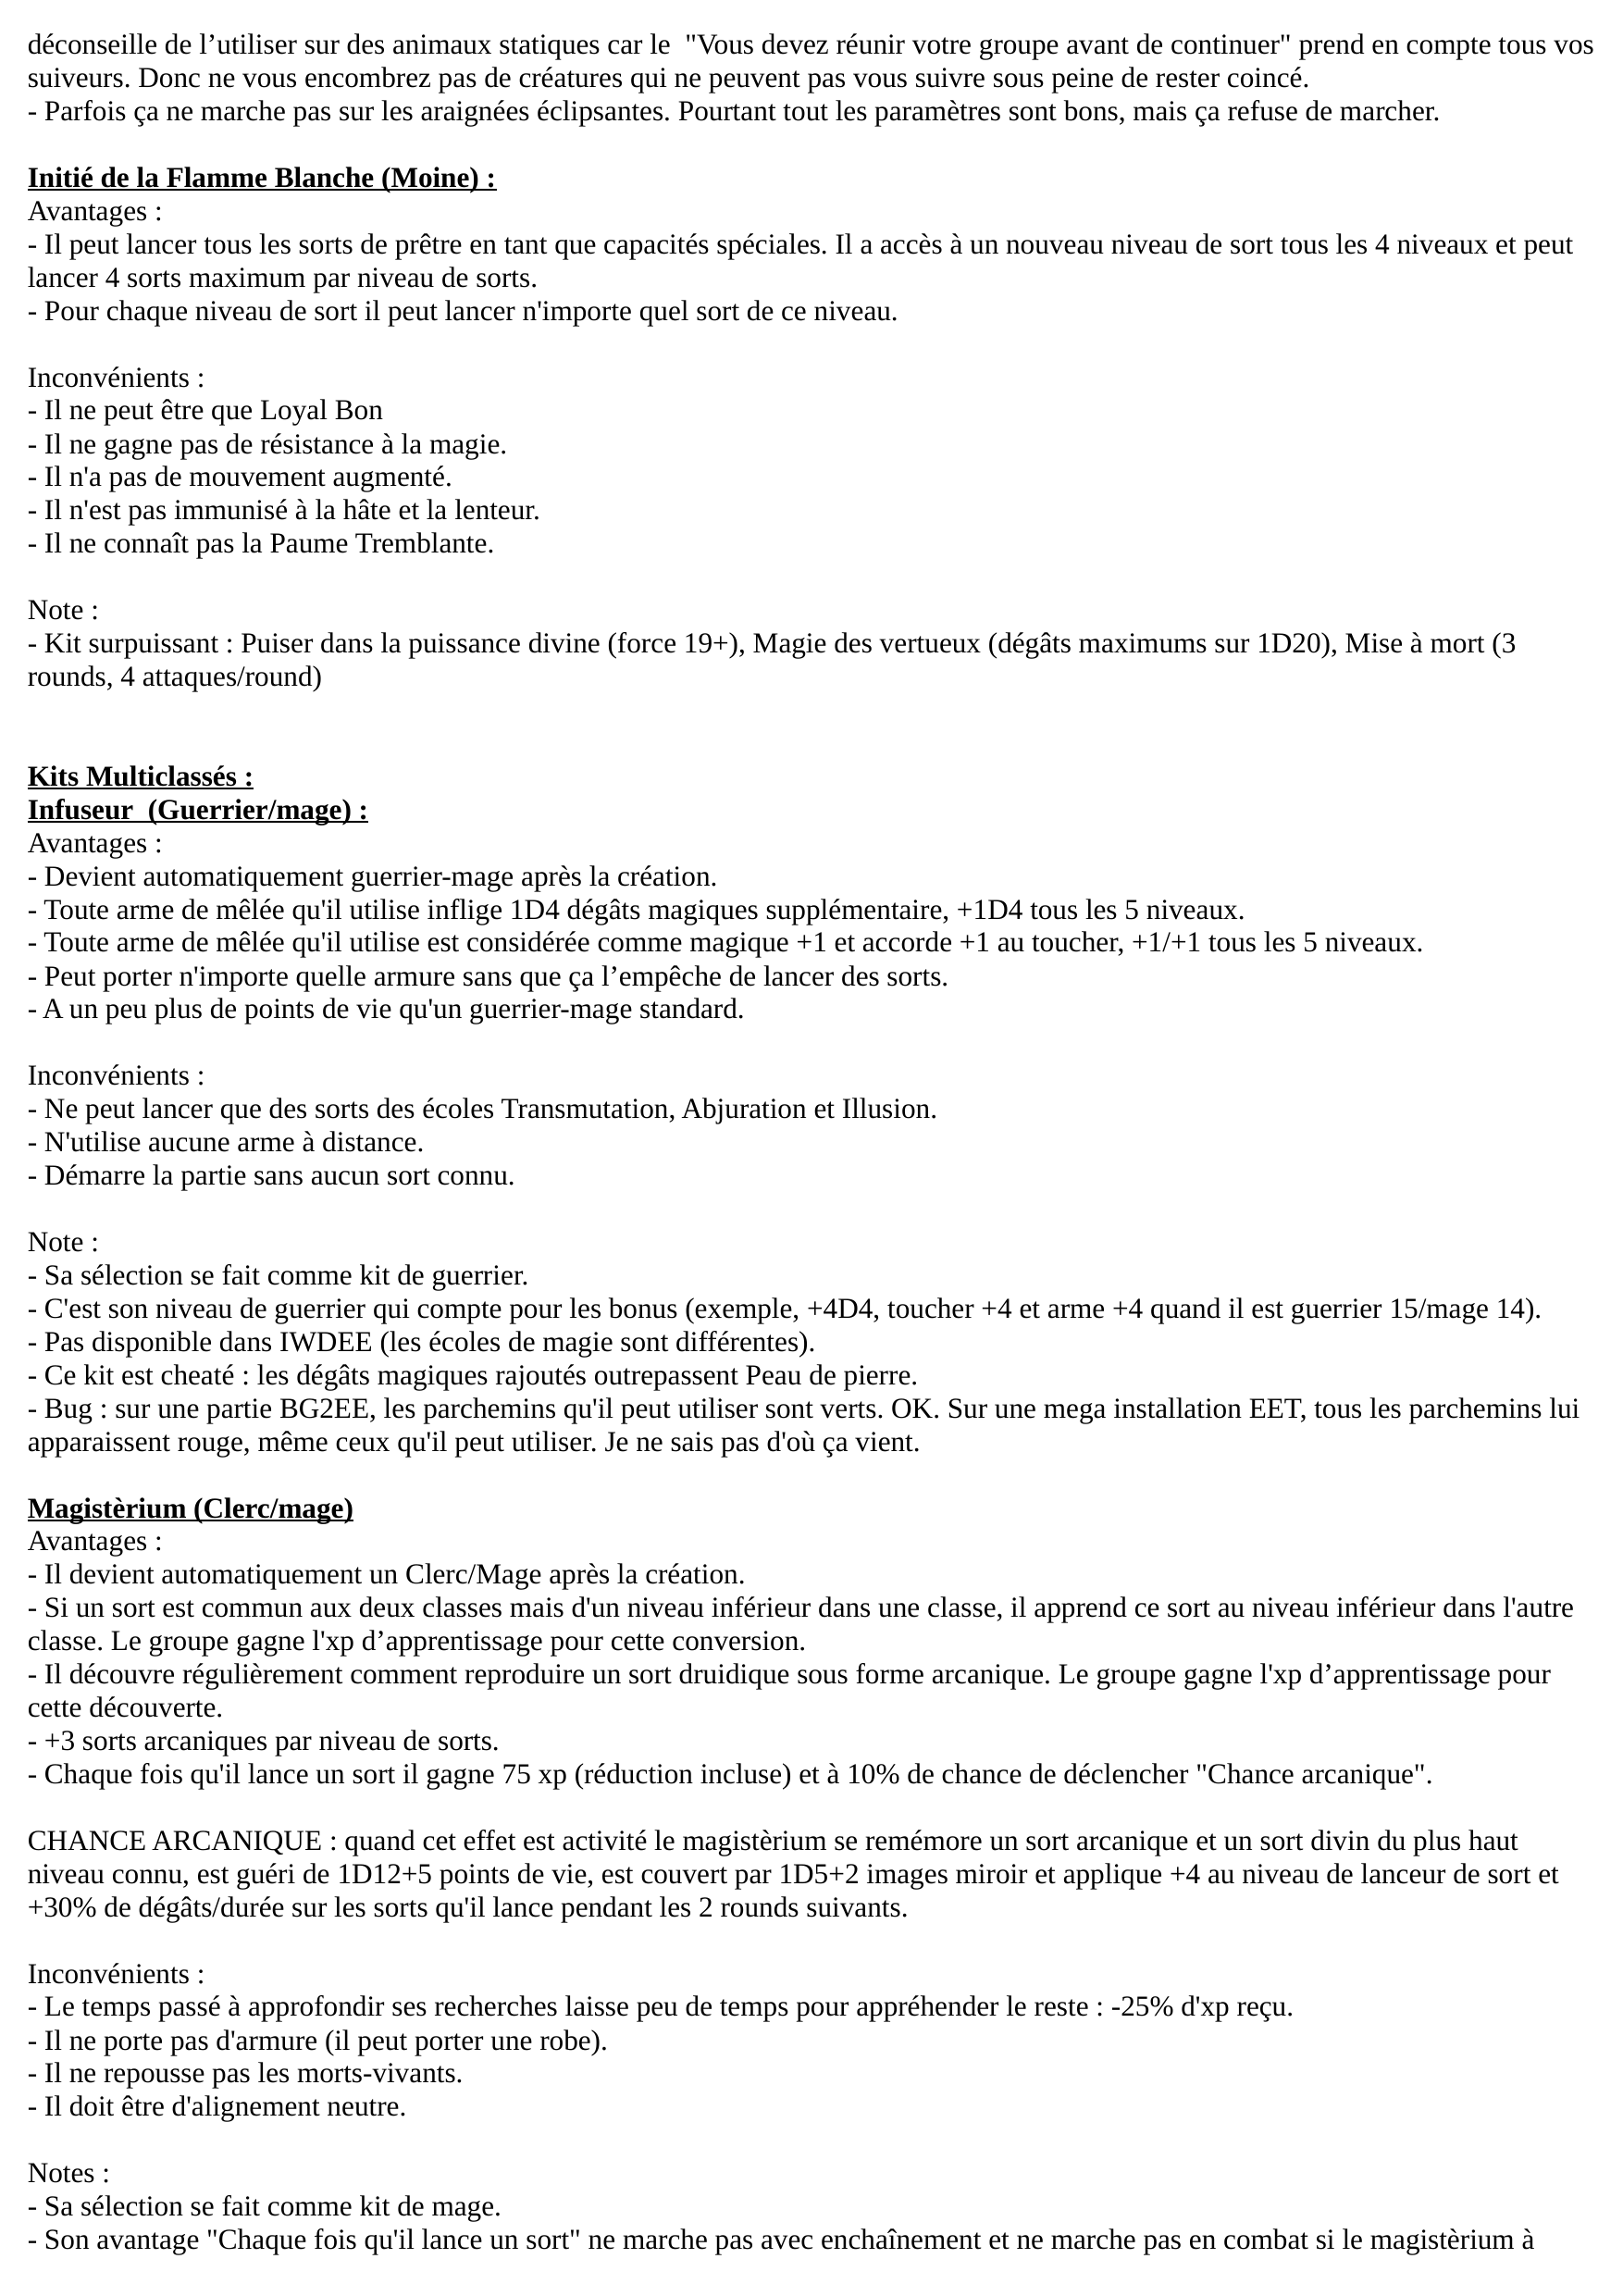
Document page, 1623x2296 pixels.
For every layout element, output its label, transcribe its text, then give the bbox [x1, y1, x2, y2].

text - N'utilise aucune arme à distance. [27, 1124, 1595, 1158]
text - Chaque fois qu'il lance un sort il gagne 75 xp (réduction incluse) et à 10% de chance de déclencher "Chance arcanique". [27, 1756, 1595, 1790]
text - Il n'a pas de mouvement augmenté. [27, 460, 1595, 493]
text - Il n'est pas immunisé à la hâte et la lenteur. [27, 493, 1595, 526]
text Infuseur (Guerrier/mage) : [27, 792, 1595, 825]
text - Kit surpuissant : Puiser dans la puissance divine (force 19+), Magie des vertueux (dégâts maximums sur 1D20), Mise à mort (3 rounds, 4 attaques/round) [27, 626, 1595, 692]
text - Démarre la partie sans aucun sort connu. [27, 1158, 1595, 1191]
text - Il doit être d'alignement neutre. [27, 2090, 1595, 2122]
text - Il ne connaît pas la Paume Tremblante. [27, 526, 1595, 559]
text - Le temps passé à approfondir ses recherches laisse peu de temps pour appréhender le reste : -25% d'xp reçu. [27, 1990, 1595, 2023]
text - Toute arme de mêlée qu'il utilise est considérée comme magique +1 et accorde +1 au toucher, +1/+1 tous les 5 niveaux. [27, 925, 1595, 959]
text Kits Multiclassés : [27, 759, 1595, 792]
text - Toute arme de mêlée qu'il utilise inflige 1D4 dégâts magiques supplémentaire, +1D4 tous les 5 niveaux. [27, 892, 1595, 925]
text - A un peu plus de points de vie qu'un guerrier-mage standard. [27, 992, 1595, 1025]
text - Si un sort est commun aux deux classes mais d'un niveau inférieur dans une classe, il apprend ce sort au niveau inférieur dans l'autre classe. Le groupe gagne l'xp d’apprentissage pour cette conversion. [27, 1590, 1595, 1657]
text - +3 sorts arcaniques par niveau de sorts. [27, 1723, 1595, 1756]
text Magistèrium (Clerc/mage) [27, 1491, 1595, 1524]
text - Ce kit est cheaté : les dégâts magiques rajoutés outrepassent Peau de pierre. [27, 1358, 1595, 1391]
text Notes : [27, 2155, 1595, 2189]
text Inconvénients : [27, 1058, 1595, 1091]
text - Il découvre régulièrement comment reproduire un sort druidique sous forme arcanique. Le groupe gagne l'xp d’apprentissage pour cette découverte. [27, 1657, 1595, 1723]
text - C'est son niveau de guerrier qui compte pour les bonus (exemple, +4D4, toucher +4 et arme +4 quand il est guerrier 15/mage 14). [27, 1291, 1595, 1324]
text CHANCE ARCANIQUE : quand cet effet est activité le magistèrium se remémore un sort arcanique et un sort divin du plus haut niveau connu, est guéri de 1D12+5 points de vie, est couvert par 1D5+2 images miroir et applique +4 au niveau de lanceur de sort et +30% de dégâts/durée sur les sorts qu'il lance pendant les 2 rounds suivants. [27, 1823, 1595, 1923]
text Avantages : [27, 825, 1595, 859]
text - Il ne peut être que Loyal Bon [27, 393, 1595, 427]
text - Sa sélection se fait comme kit de mage. [27, 2189, 1595, 2222]
text - Devient automatiquement guerrier-mage après la création. [27, 859, 1595, 892]
text - Peut porter n'importe quelle armure sans que ça l’empêche de lancer des sorts. [27, 959, 1595, 992]
text Note : [27, 592, 1595, 626]
text - Il devient automatiquement un Clerc/Mage après la création. [27, 1558, 1595, 1590]
text - Pour chaque niveau de sort il peut lancer n'importe quel sort de ce niveau. [27, 293, 1595, 327]
text Inconvénients : [27, 1956, 1595, 1990]
text - Son avantage "Chaque fois qu'il lance un sort" ne marche pas avec enchaînement et ne marche pas en combat si le magistèrium à [27, 2222, 1595, 2255]
text déconseille de l’utiliser sur des animaux statiques car le "Vous devez réunir votre groupe avant de continuer" prend en compte tous vos suiveurs. Donc ne vous encombrez pas de créatures qui ne peuvent pas vous suivre sous peine de rester coincé. [27, 27, 1595, 93]
text - Il ne repousse pas les morts-vivants. [27, 2056, 1595, 2090]
text - Il peut lancer tous les sorts de prêtre en tant que capacités spéciales. Il a accès à un nouveau niveau de sort tous les 4 niveaux et peut lancer 4 sorts maximum par niveau de sorts. [27, 227, 1595, 293]
text - Pas disponible dans IWDEE (les écoles de magie sont différentes). [27, 1324, 1595, 1358]
text Avantages : [27, 193, 1595, 227]
text - Sa sélection se fait comme kit de guerrier. [27, 1258, 1595, 1291]
text Avantages : [27, 1524, 1595, 1558]
text - Bug : sur une partie BG2EE, les parchemins qu'il peut utiliser sont verts. OK. Sur une mega installation EET, tous les parchemins lui apparaissent rouge, même ceux qu'il peut utiliser. Je ne sais pas d'où ça vient. [27, 1391, 1595, 1458]
text Note : [27, 1224, 1595, 1258]
text Inconvénients : [27, 360, 1595, 393]
text - Ne peut lancer que des sorts des écoles Transmutation, Abjuration et Illusion. [27, 1091, 1595, 1124]
text - Il ne gagne pas de résistance à la magie. [27, 427, 1595, 460]
text - Parfois ça ne marche pas sur les araignées éclipsantes. Pourtant tout les paramètres sont bons, mais ça refuse de marcher. [27, 93, 1595, 127]
text Initié de la Flamme Blanche (Moine) : [27, 160, 1595, 193]
text - Il ne porte pas d'armure (il peut porter une robe). [27, 2023, 1595, 2056]
